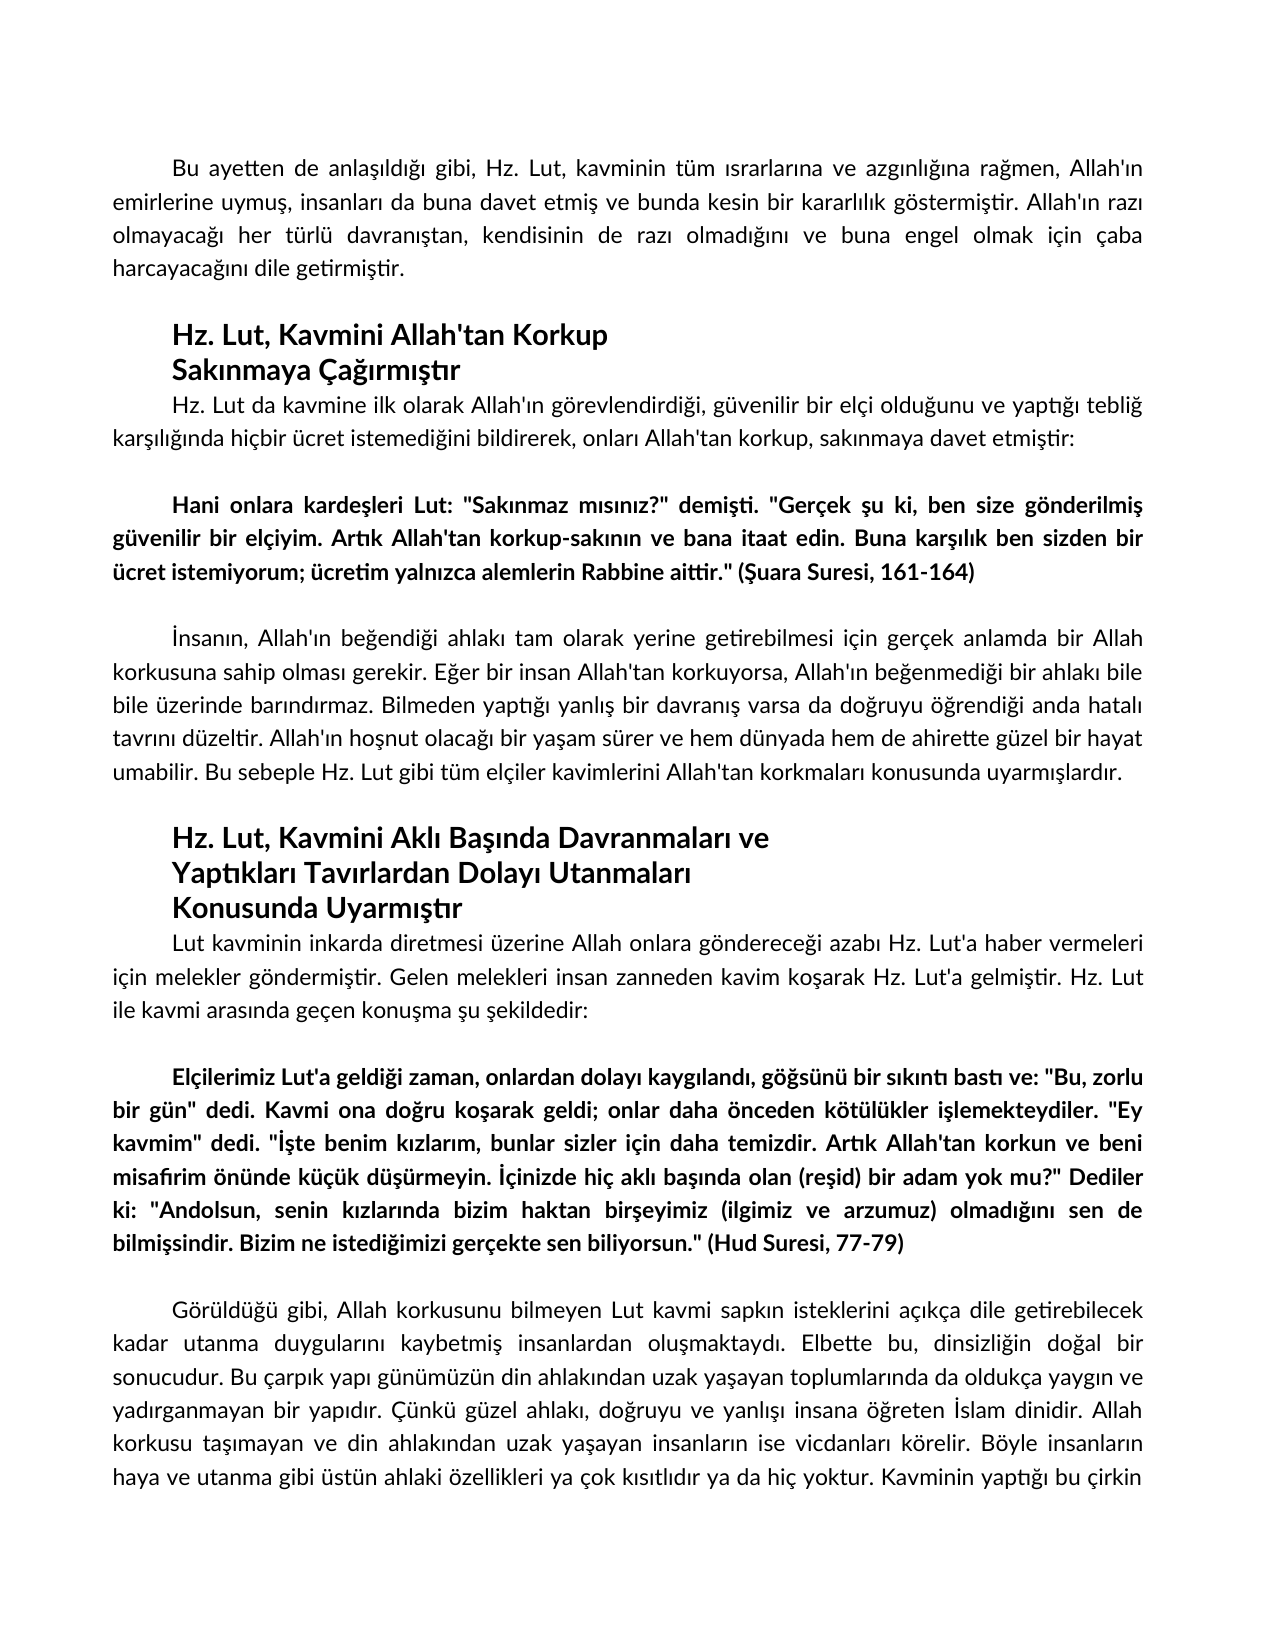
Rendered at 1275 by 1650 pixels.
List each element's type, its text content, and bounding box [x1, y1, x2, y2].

text Elçilerimiz Lut'a geldiği zaman, onlardan dolayı kaygılandı, göğsünü bir sıkıntı bastı ve: "Bu, zorlu bir gün" dedi. Kavmi ona doğru koşarak geldi; onlar daha önceden kötülükler işlemekteydiler. "Ey kavmim" dedi. "İşte benim kızlarım, bunlar sizler için daha temizdir. Artık Allah'tan korkun ve beni misafirim önünde küçük düşürmeyin. İçinizde hiç aklı başında olan (reşid) bir adam yok mu?" Dediler ki: "Andolsun, senin kızlarında bizim haktan birşeyimiz (ilgimiz ve arzumuz) olmadığını sen de bilmişsindir. Bizim ne istediğimizi gerçekte sen biliyorsun." (Hud Suresi, 77-79) [112, 1058, 1145, 1258]
text Hz. Lut, Kavmini Allah'tan Korkup [112, 317, 1145, 352]
text Sakınmaya Çağırmıştır [112, 352, 1145, 387]
text Görüldüğü gibi, Allah korkusunu bilmeyen Lut kavmi sapkın isteklerini açıkça dile getirebilecek kadar utanma duygularını kaybetmiş insanlardan oluşmaktaydı. Elbette bu, dinsizliğin doğal bir sonucudur. Bu çarpık yapı günümüzün din ahlakından uzak yaşayan toplumlarında da oldukça yaygın ve yadırganmayan bir yapıdır. Çünkü güzel ahlakı, doğruyu ve yanlışı insana öğreten İslam dinidir. Allah korkusu taşımayan ve din ahlakından uzak yaşayan insanların ise vicdanları körelir. Böyle insanların haya ve utanma gibi üstün ahlaki özellikleri ya çok kısıtlıdır ya da hiç yoktur. Kavminin yaptığı bu çirkin [112, 1292, 1145, 1492]
text Yaptıkları Tavırlardan Dolayı Utanmaları [112, 855, 1145, 890]
text Lut kavminin inkarda diretmesi üzerine Allah onlara göndereceği azabı Hz. Lut'a haber vermeleri için melekler göndermiştir. Gelen melekleri insan zanneden kavim koşarak Hz. Lut'a gelmiştir. Hz. Lut ile kavmi arasında geçen konuşma şu şekildedir: [112, 925, 1145, 1025]
text Konusunda Uyarmıştır [112, 890, 1145, 925]
text İnsanın, Allah'ın beğendiği ahlakı tam olarak yerine getirebilmesi için gerçek anlamda bir Allah korkusuna sahip olması gerekir. Eğer bir insan Allah'tan korkuyorsa, Allah'ın beğenmediği bir ahlakı bile bile üzerinde barındırmaz. Bilmeden yaptığı yanlış bir davranış varsa da doğruyu öğrendiği anda hatalı tavrını düzeltir. Allah'ın hoşnut olacağı bir yaşam sürer ve hem dünyada hem de ahirette güzel bir hayat umabilir. Bu sebeple Hz. Lut gibi tüm elçiler kavimlerini Allah'tan korkmaları konusunda uyarmışlardır. [112, 620, 1145, 787]
text Hani onlara kardeşleri Lut: "Sakınmaz mısınız?" demişti. "Gerçek şu ki, ben size gönderilmiş güvenilir bir elçiyim. Artık Allah'tan korkup-sakının ve bana itaat edin. Buna karşılık ben sizden bir ücret istemiyorum; ücretim yalnızca alemlerin Rabbine aittir." (Şuara Suresi, 161-164) [112, 487, 1145, 587]
text Hz. Lut, Kavmini Aklı Başında Davranmaları ve [112, 820, 1145, 855]
text Hz. Lut da kavmine ilk olarak Allah'ın görevlendirdiği, güvenilir bir elçi olduğunu ve yaptığı tebliğ karşılığında hiçbir ücret istemediğini bildirerek, onları Allah'tan korkup, sakınmaya davet etmiştir: [112, 387, 1145, 453]
text Bu ayetten de anlaşıldığı gibi, Hz. Lut, kavminin tüm ısrarlarına ve azgınlığına rağmen, Allah'ın emirlerine uymuş, insanları da buna davet etmiş ve bunda kesin bir kararlılık göstermiştir. Allah'ın razı olmayacağı her türlü davranıştan, kendisinin de razı olmadığını ve buna engel olmak için çaba harcayacağını dile getirmiştir. [112, 150, 1145, 283]
